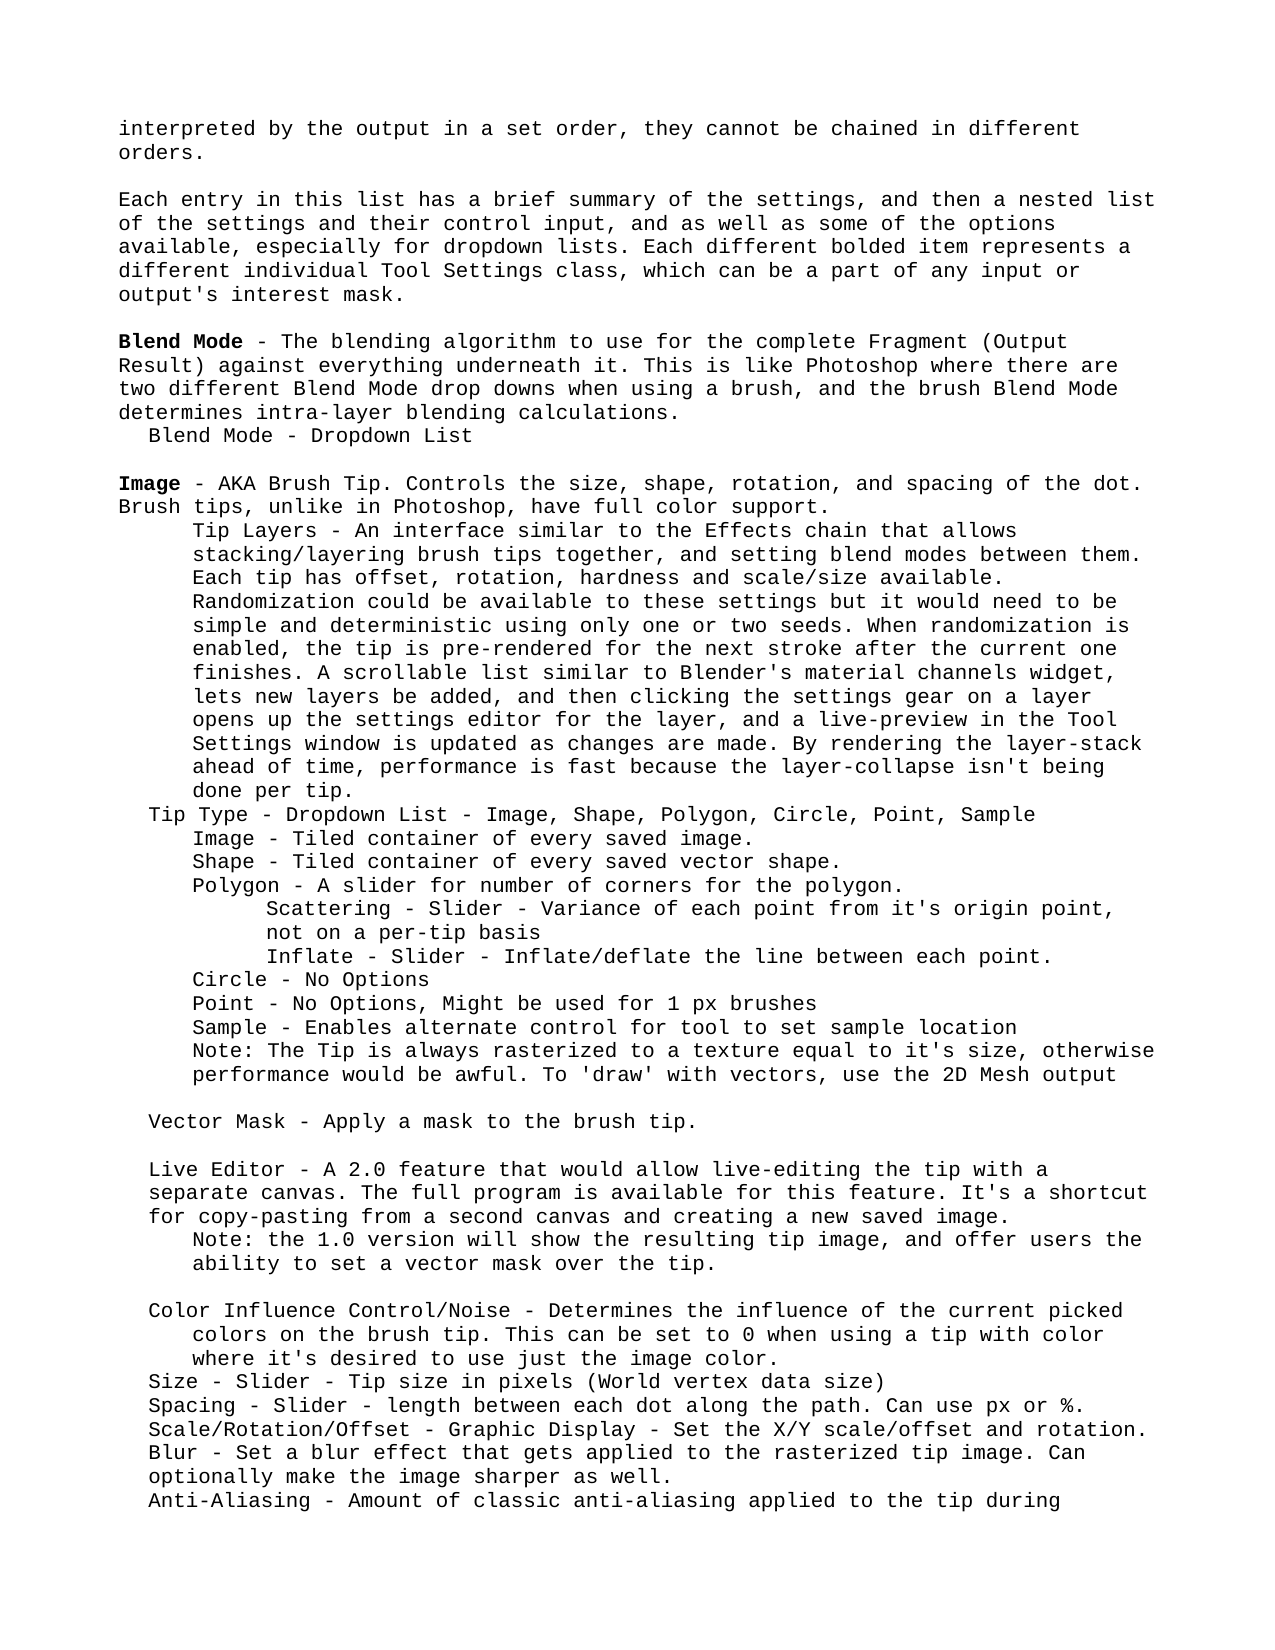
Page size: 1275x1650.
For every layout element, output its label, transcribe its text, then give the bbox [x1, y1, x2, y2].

text Note: The Tip is always rasterized to a texture equal to it's size, otherwise [118, 1040, 1157, 1064]
text Color Influence Control/Noise - Determines the influence of the current picked colors on the brush tip. This can be set to 0 when using a tip with color where it's desired to use just the image color. [118, 1300, 1157, 1371]
text Blend Mode - Dropdown List [118, 426, 1157, 449]
text Sample - Enables alternate control for tool to set sample location [118, 1017, 1157, 1040]
text optionally make the image sharper as well. [118, 1466, 1157, 1489]
text Note: the 1.0 version will show the resulting tip image, and offer users the ability to set a vector mask over the tip. [118, 1229, 1157, 1277]
text Scattering - Slider - Variance of each point from it's origin point, not on a per-tip basis [118, 898, 1157, 946]
text Spacing - Slider - length between each dot along the path. Can use px or %. [118, 1395, 1157, 1419]
text Shape - Tiled container of every saved vector shape. [118, 851, 1157, 875]
text Vector Mask - Apply a mask to the brush tip. [118, 1111, 1157, 1135]
text Blur - Set a blur effect that gets applied to the rasterized tip image. Can [118, 1442, 1157, 1466]
text Live Editor - A 2.0 feature that would allow live-editing the tip with a separate canvas. The full program is available for this feature. It's a shortcut for copy-pasting from a second canvas and creating a new saved image. [118, 1158, 1157, 1229]
text Tip Layers - An interface similar to the Effects chain that allows stacking/layering brush tips together, and setting blend modes between them. Each tip has offset, rotation, hardness and scale/size available. Randomization could be available to these settings but it would need to be simple and deterministic using only one or two seeds. When randomization is enabled, the tip is pre-rendered for the next stroke after the current one finishes. A scrollable list similar to Blender's material channels widget, lets new layers be added, and then clicking the settings gear on a layer opens up the settings editor for the layer, and a live-preview in the Tool Settings window is updated as changes are made. By rendering the layer-stack ahead of time, performance is fast because the layer-collapse isn't being done per tip. [192, 520, 1157, 804]
text Tip Type - Dropdown List - Image, Shape, Polygon, Circle, Point, Sample [118, 804, 1157, 827]
text Inflate - Slider - Inflate/deflate the line between each point. [118, 946, 1157, 969]
text Point - No Options, Might be used for 1 px brushes [118, 993, 1157, 1017]
text Image - Tiled container of every saved image. [118, 827, 1157, 851]
text Polygon - A slider for number of corners for the polygon. [118, 875, 1157, 898]
text Circle - No Options [118, 969, 1157, 993]
text Size - Slider - Tip size in pixels (World vertex data size) [118, 1371, 1157, 1395]
text interpreted by the output in a set order, they cannot be chained in different orders. [118, 118, 1157, 165]
text performance would be awful. To 'draw' with vectors, use the 2D Mesh output [118, 1064, 1157, 1088]
text Each entry in this list has a brief summary of the settings, and then a nested list of the settings and their control input, and as well as some of the options available, especially for dropdown lists. Each different bolded item represents a different individual Tool Settings class, which can be a part of any input or output's interest mask. [118, 189, 1157, 307]
text Blend Mode - The blending algorithm to use for the complete Fragment (Output Result) against everything underneath it. This is like Photoshop where there are two different Blend Mode drop downs when using a brush, and the brush Blend Mode determines intra-layer blending calculations. [118, 331, 1157, 426]
text Anti-Aliasing - Amount of classic anti-aliasing applied to the tip during [118, 1489, 1157, 1513]
text Image - AKA Brush Tip. Controls the size, shape, rotation, and spacing of the dot. Brush tips, unlike in Photoshop, have full color support. [118, 473, 1157, 520]
text Scale/Rotation/Offset - Graphic Display - Set the X/Y scale/offset and rotation. [118, 1419, 1157, 1442]
